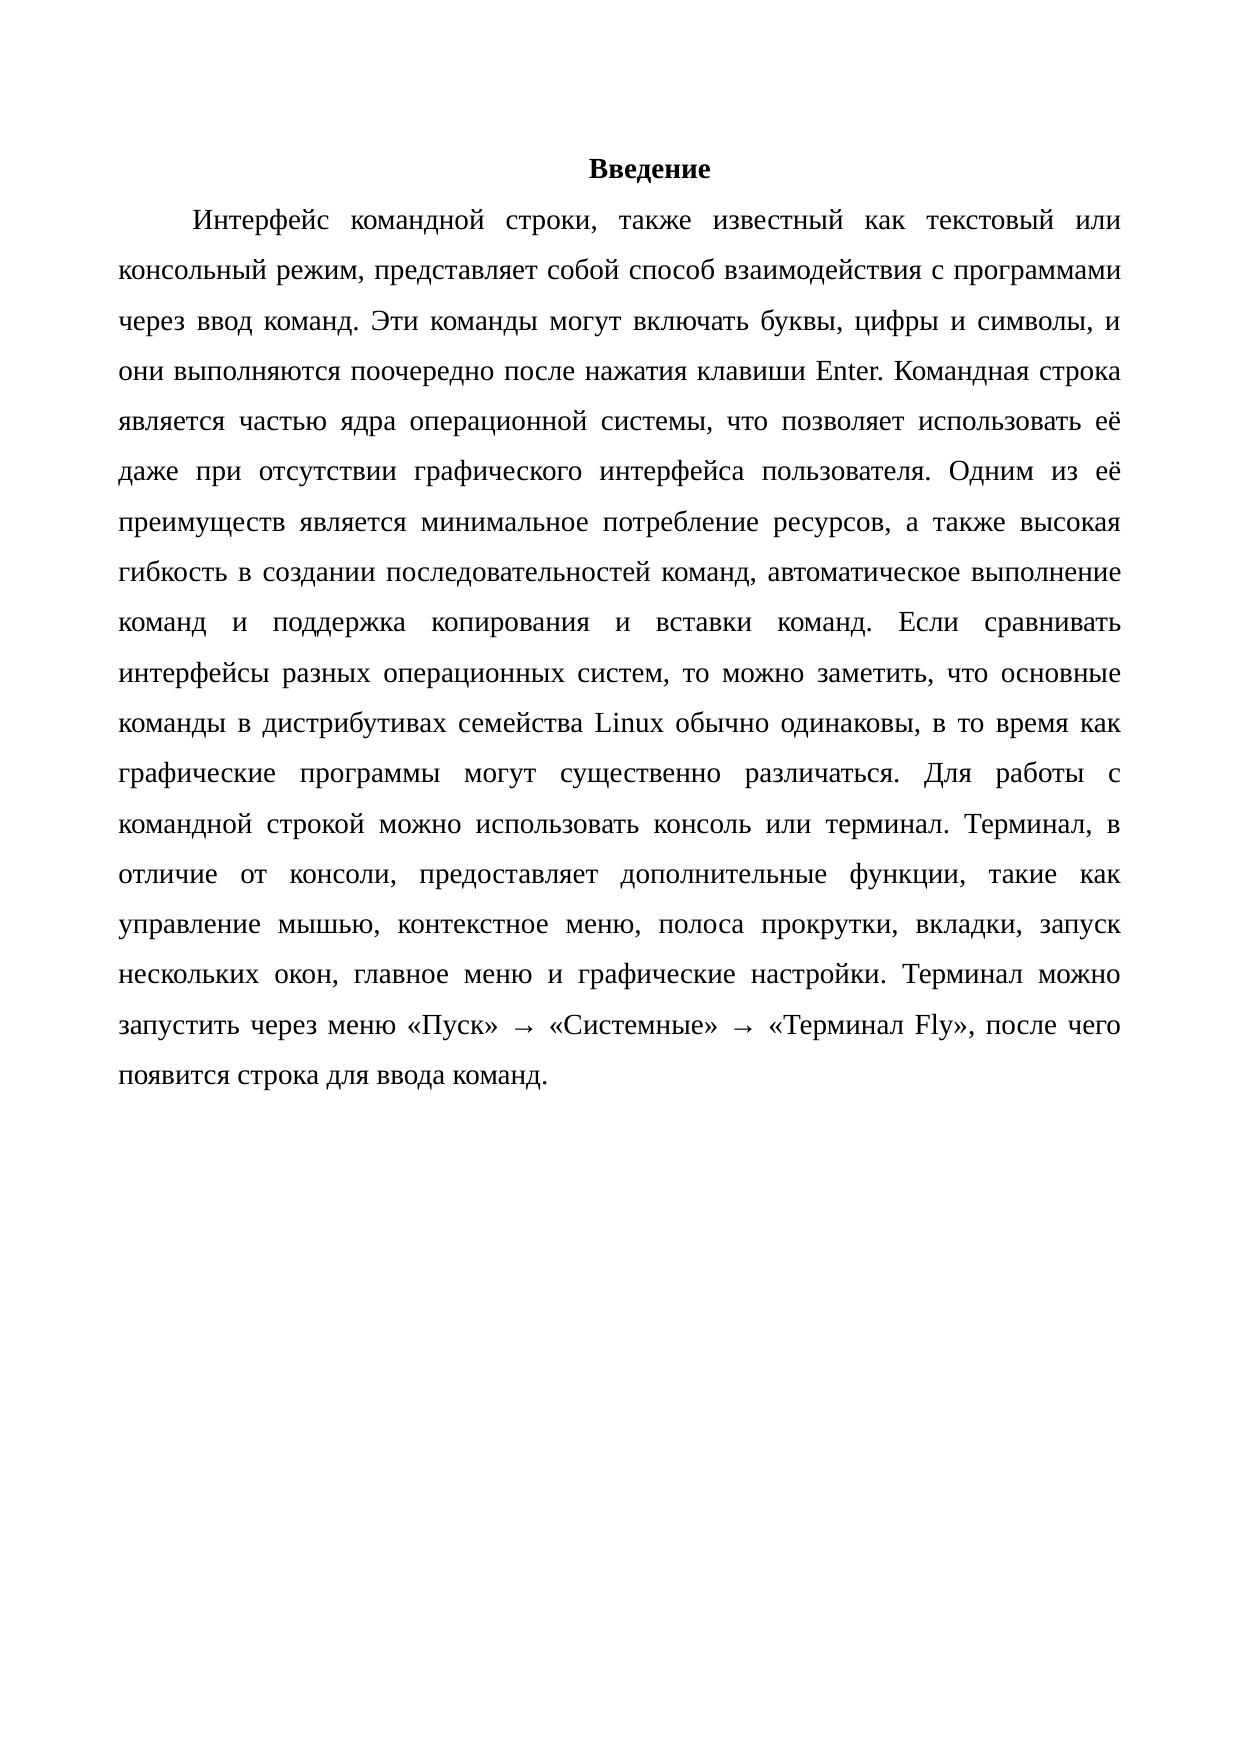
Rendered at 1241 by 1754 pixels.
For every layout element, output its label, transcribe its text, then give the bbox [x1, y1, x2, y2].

text Введение [118, 152, 1122, 185]
text Интерфейс командной строки, также известный как текстовый или консольный режим, представляет собой способ взаимодействия с программами через ввод команд. Эти команды могут включать буквы, цифры и символы, и они выполняются поочередно после нажатия клавиши Enter. Командная строка является частью ядра операционной системы, что позволяет использовать её даже при отсутствии графического интерфейса пользователя. Одним из её преимуществ является минимальное потребление ресурсов, а также высокая гибкость в создании последовательностей команд, автоматическое выполнение команд и поддержка копирования и вставки команд. Если сравнивать интерфейсы разных операционных систем, то можно заметить, что основные команды в дистрибутивах семейства Linux обычно одинаковы, в то время как графические программы могут существенно различаться. Для работы с командной строкой можно использовать консоль или терминал. Терминал, в отличие от консоли, предоставляет дополнительные функции, такие как управление мышью, контекстное меню, полоса прокрутки, вкладки, запуск нескольких окон, главное меню и графические настройки. Терминал можно запустить через меню «Пуск» → «Системные» → «Терминал Fly», после чего появится строка для ввода команд. [118, 202, 1122, 1091]
